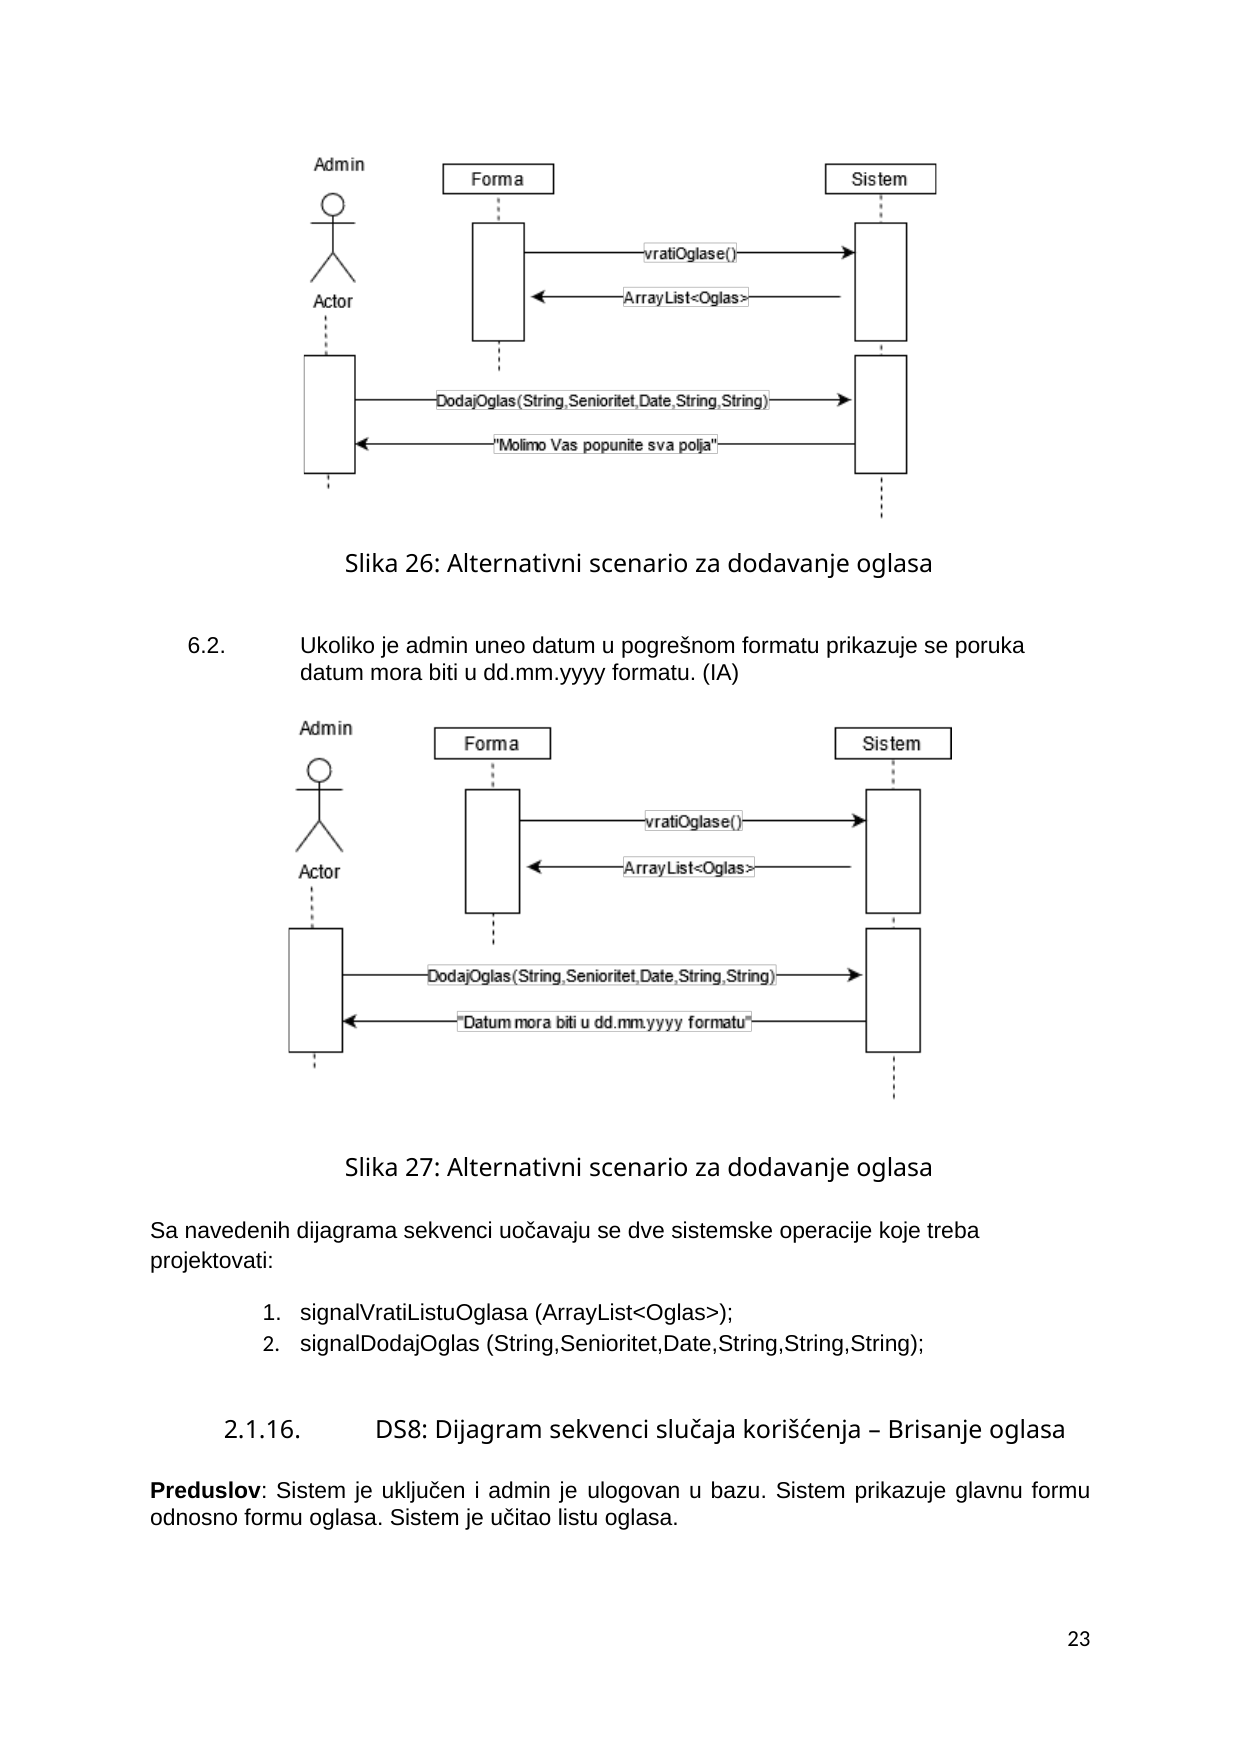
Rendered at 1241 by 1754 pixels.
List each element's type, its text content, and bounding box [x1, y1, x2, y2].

text Slika 27: Alternativni scenario za dodavanje oglasa [187, 1149, 1090, 1183]
text 6.2. Ukoliko je admin uneo datum u pogrešnom formatu prikazuje se poruka datum mora biti u dd.mm.yyyy formatu. (IA) [187, 632, 1090, 685]
text Preduslov: Sistem je uključen i admin je ulogovan u bazu. Sistem prikazuje glavnu formu odnosno formu oglasa. Sistem je učitao listu oglasa. [150, 1477, 1090, 1530]
list signalDodajOglas (String,Senioritet,Date,String,String,String); [262, 1329, 1090, 1357]
text Slika 26: Alternativni scenario za dodavanje oglasa [187, 545, 1090, 579]
picture [288, 712, 952, 1101]
list signalVratiListuOglasa (ArrayList<Oglas>); [262, 1298, 1090, 1325]
subtitle 2.1.16. DS8: Dijagram sekvenci slučaja korišćenja – Brisanje oglasa [169, 1412, 1090, 1446]
picture [303, 150, 937, 520]
text Sa navedenih dijagrama sekvenci uočavaju se dve sistemske operacije koje treba projektovati: [150, 1217, 1090, 1274]
